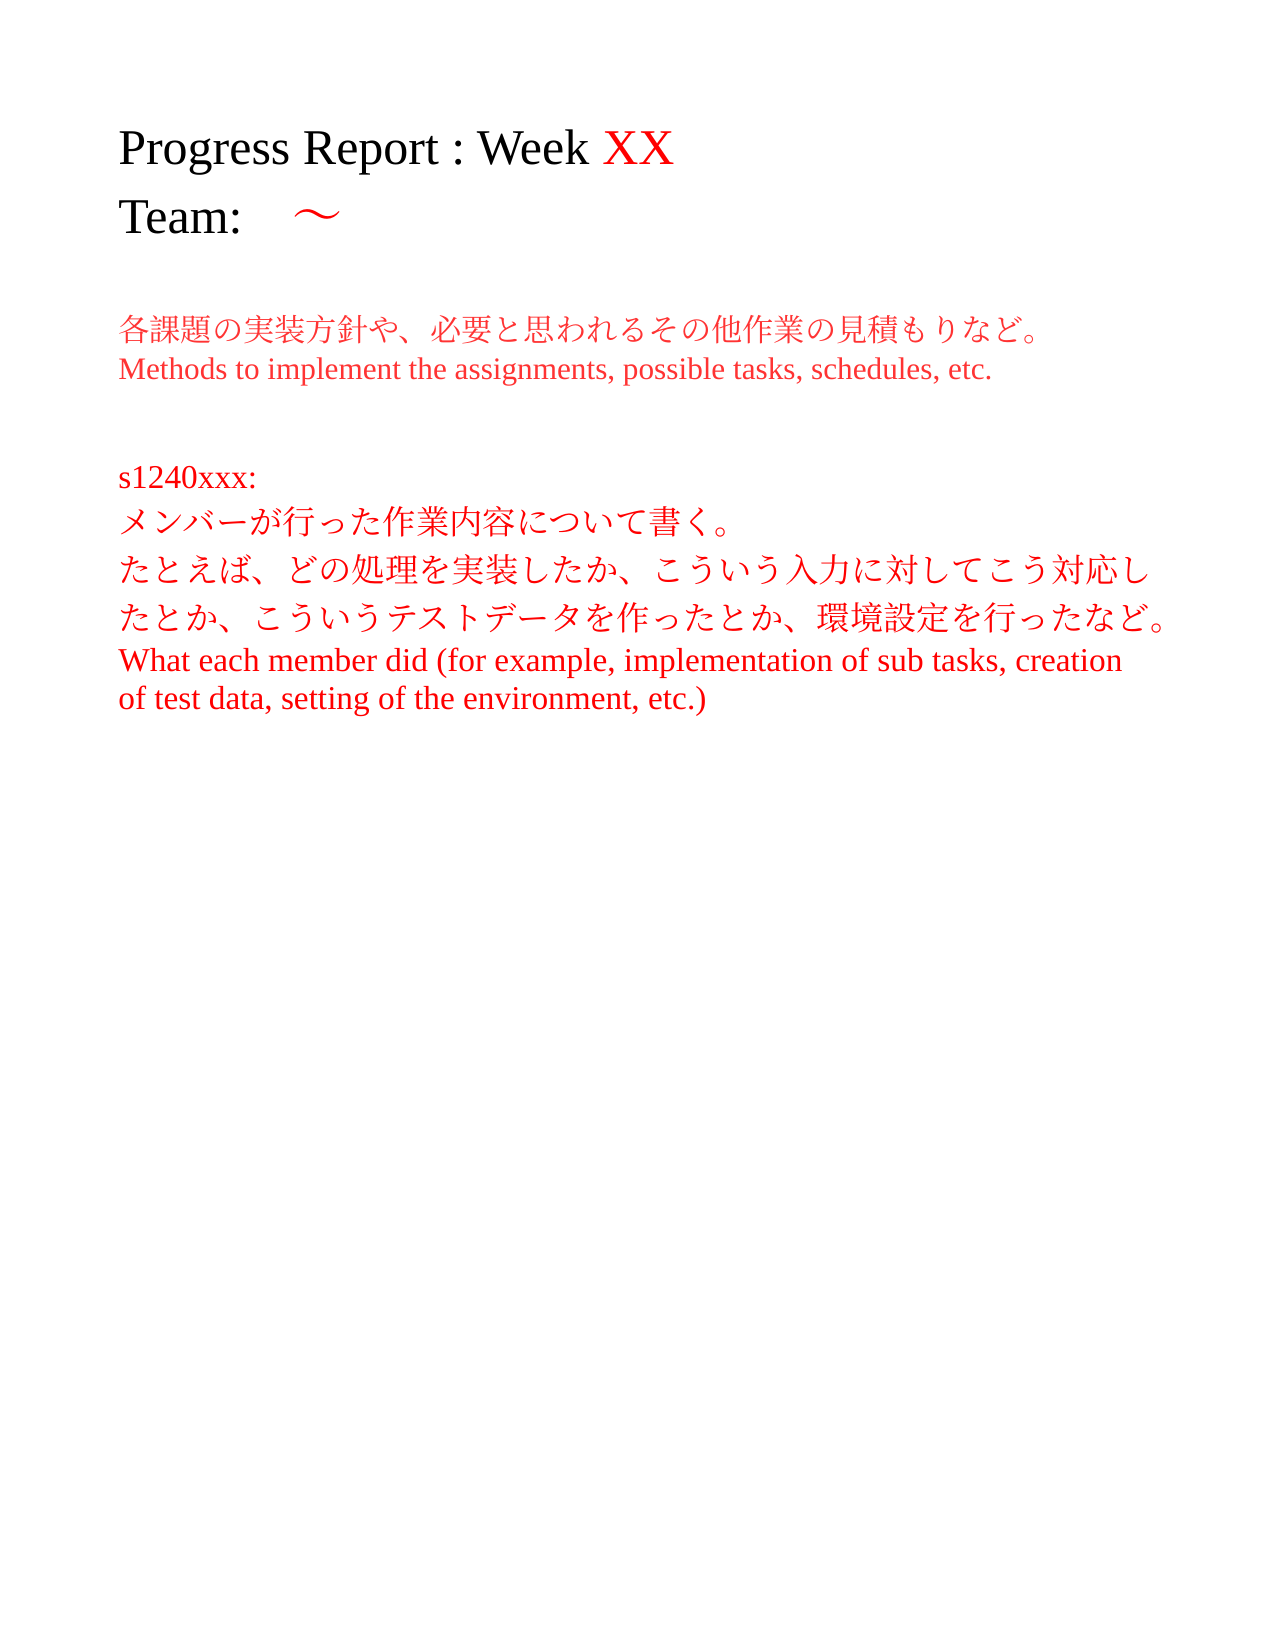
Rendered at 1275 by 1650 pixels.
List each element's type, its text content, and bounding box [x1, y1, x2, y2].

text Team: 〜 [118, 176, 1157, 247]
text s1240xxx: [118, 458, 1157, 496]
text 各課題の実装方針や、必要と思われるその他作業の見積もりなど。 [118, 305, 1157, 350]
text たとえば、どの処理を実装したか、こういう入力に対してこう対応したとか、こういうテストデータを作ったとか、環境設定を行ったなど。 [118, 544, 1157, 640]
text Progress Report : Week XX [118, 118, 1157, 176]
text メンバーが行った作業内容について書く。 [118, 496, 1157, 544]
text What each member did (for example, implementation of sub tasks, creation of test data, setting of the environment, etc.) [118, 640, 1157, 716]
text Methods to implement the assignments, possible tasks, schedules, etc. [118, 350, 1157, 386]
